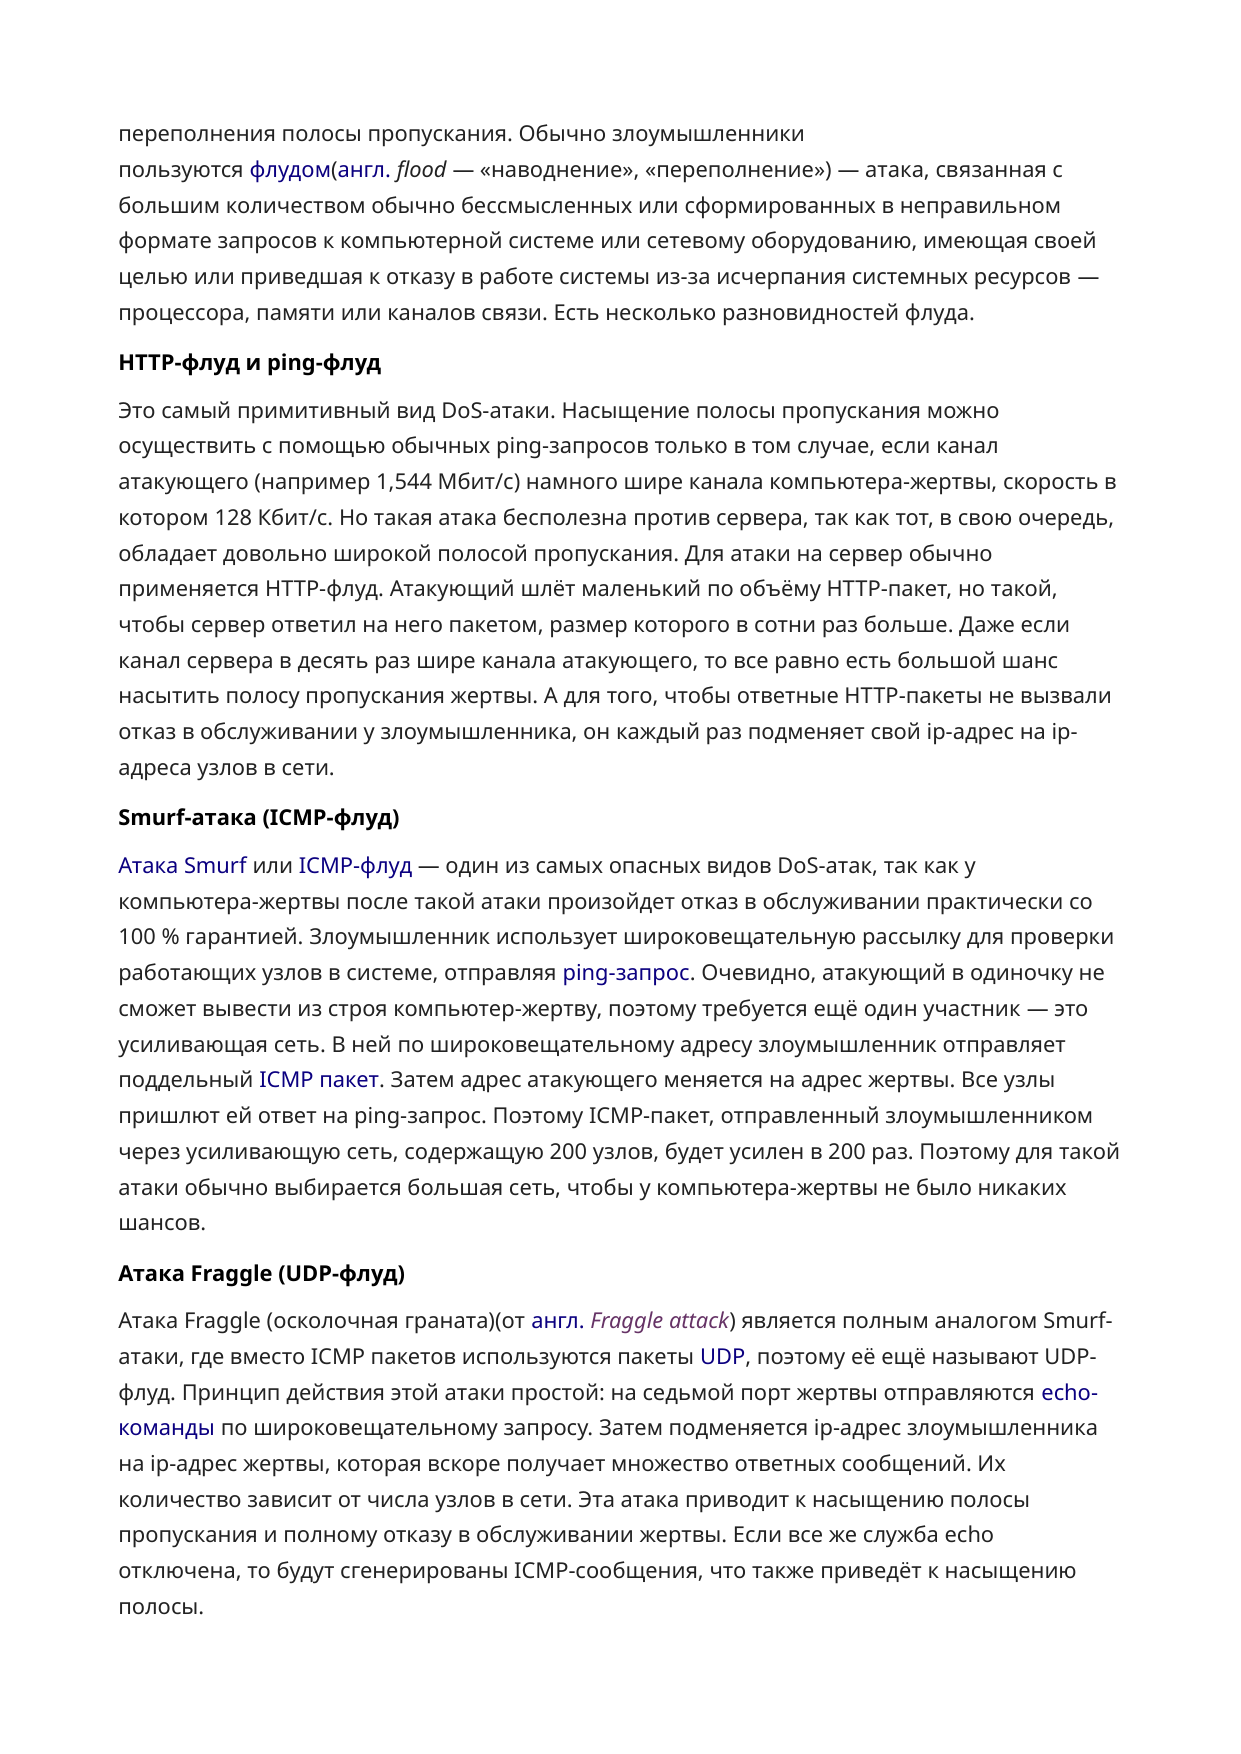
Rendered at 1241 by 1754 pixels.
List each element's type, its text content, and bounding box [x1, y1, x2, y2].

subtitle Атака Fraggle (UDP-флуд) [118, 1257, 1122, 1287]
text Атака Fraggle (осколочная граната)(от англ. Fraggle attack) является полным аналогом Smurf-атаки, где вместо ICMP пакетов используются пакеты UDP, поэтому её ещё называют UDP-флуд. Принцип действия этой атаки простой: на седьмой порт жертвы отправляются echo-команды по широковещательному запросу. Затем подменяется ip-адрес злоумышленника на ip-адрес жертвы, которая вскоре получает множество ответных сообщений. Их количество зависит от числа узлов в сети. Эта атака приводит к насыщению полосы пропускания и полному отказу в обслуживании жертвы. Если все же служба echo отключена, то будут сгенерированы ICMP-сообщения, что также приведёт к насыщению полосы. [118, 1305, 1122, 1621]
text Это самый примитивный вид DoS-атаки. Насыщение полосы пропускания можно осуществить с помощью обычных ping-запросов только в том случае, если канал атакующего (например 1,544 Мбит/с) намного шире канала компьютера-жертвы, скорость в котором 128 Кбит/с. Но такая атака бесполезна против сервера, так как тот, в свою очередь, обладает довольно широкой полосой пропускания. Для атаки на сервер обычно применяется HTTP-флуд. Атакующий шлёт маленький по объёму HTTP-пакет, но такой, чтобы сервер ответил на него пакетом, размер которого в сотни раз больше. Даже если канал сервера в десять раз шире канала атакующего, то все равно есть большой шанс насытить полосу пропускания жертвы. А для того, чтобы ответные HTTP-пакеты не вызвали отказ в обслуживании у злоумышленника, он каждый раз подменяет свой ip-адрес на ip-адреса узлов в сети. [118, 395, 1122, 782]
subtitle HTTP-флуд и ping-флуд [118, 347, 1122, 377]
text переполнения полосы пропускания. Обычно злоумышленники пользуются флудом(англ. flood — «наводнение», «переполнение») — атака, связанная с большим количеством обычно бессмысленных или сформированных в неправильном формате запросов к компьютерной системе или сетевому оборудованию, имеющая своей целью или приведшая к отказу в работе системы из-за исчерпания системных ресурсов — процессора, памяти или каналов связи. Есть несколько разновидностей флуда. [118, 118, 1122, 327]
subtitle Smurf-атака (ICMP-флуд) [118, 802, 1122, 832]
text Атака Smurf или ICMP-флуд — один из самых опасных видов DoS-атак, так как у компьютера-жертвы после такой атаки произойдет отказ в обслуживании практически со 100 % гарантией. Злоумышленник использует широковещательную рассылку для проверки работающих узлов в системе, отправляя ping-запрос. Очевидно, атакующий в одиночку не сможет вывести из строя компьютер-жертву, поэтому требуется ещё один участник — это усиливающая сеть. В ней по широковещательному адресу злоумышленник отправляет поддельный ICMP пакет. Затем адрес атакующего меняется на адрес жертвы. Все узлы пришлют ей ответ на ping-запрос. Поэтому ICMP-пакет, отправленный злоумышленником через усиливающую сеть, содержащую 200 узлов, будет усилен в 200 раз. Поэтому для такой атаки обычно выбирается большая сеть, чтобы у компьютера-жертвы не было никаких шансов. [118, 850, 1122, 1237]
